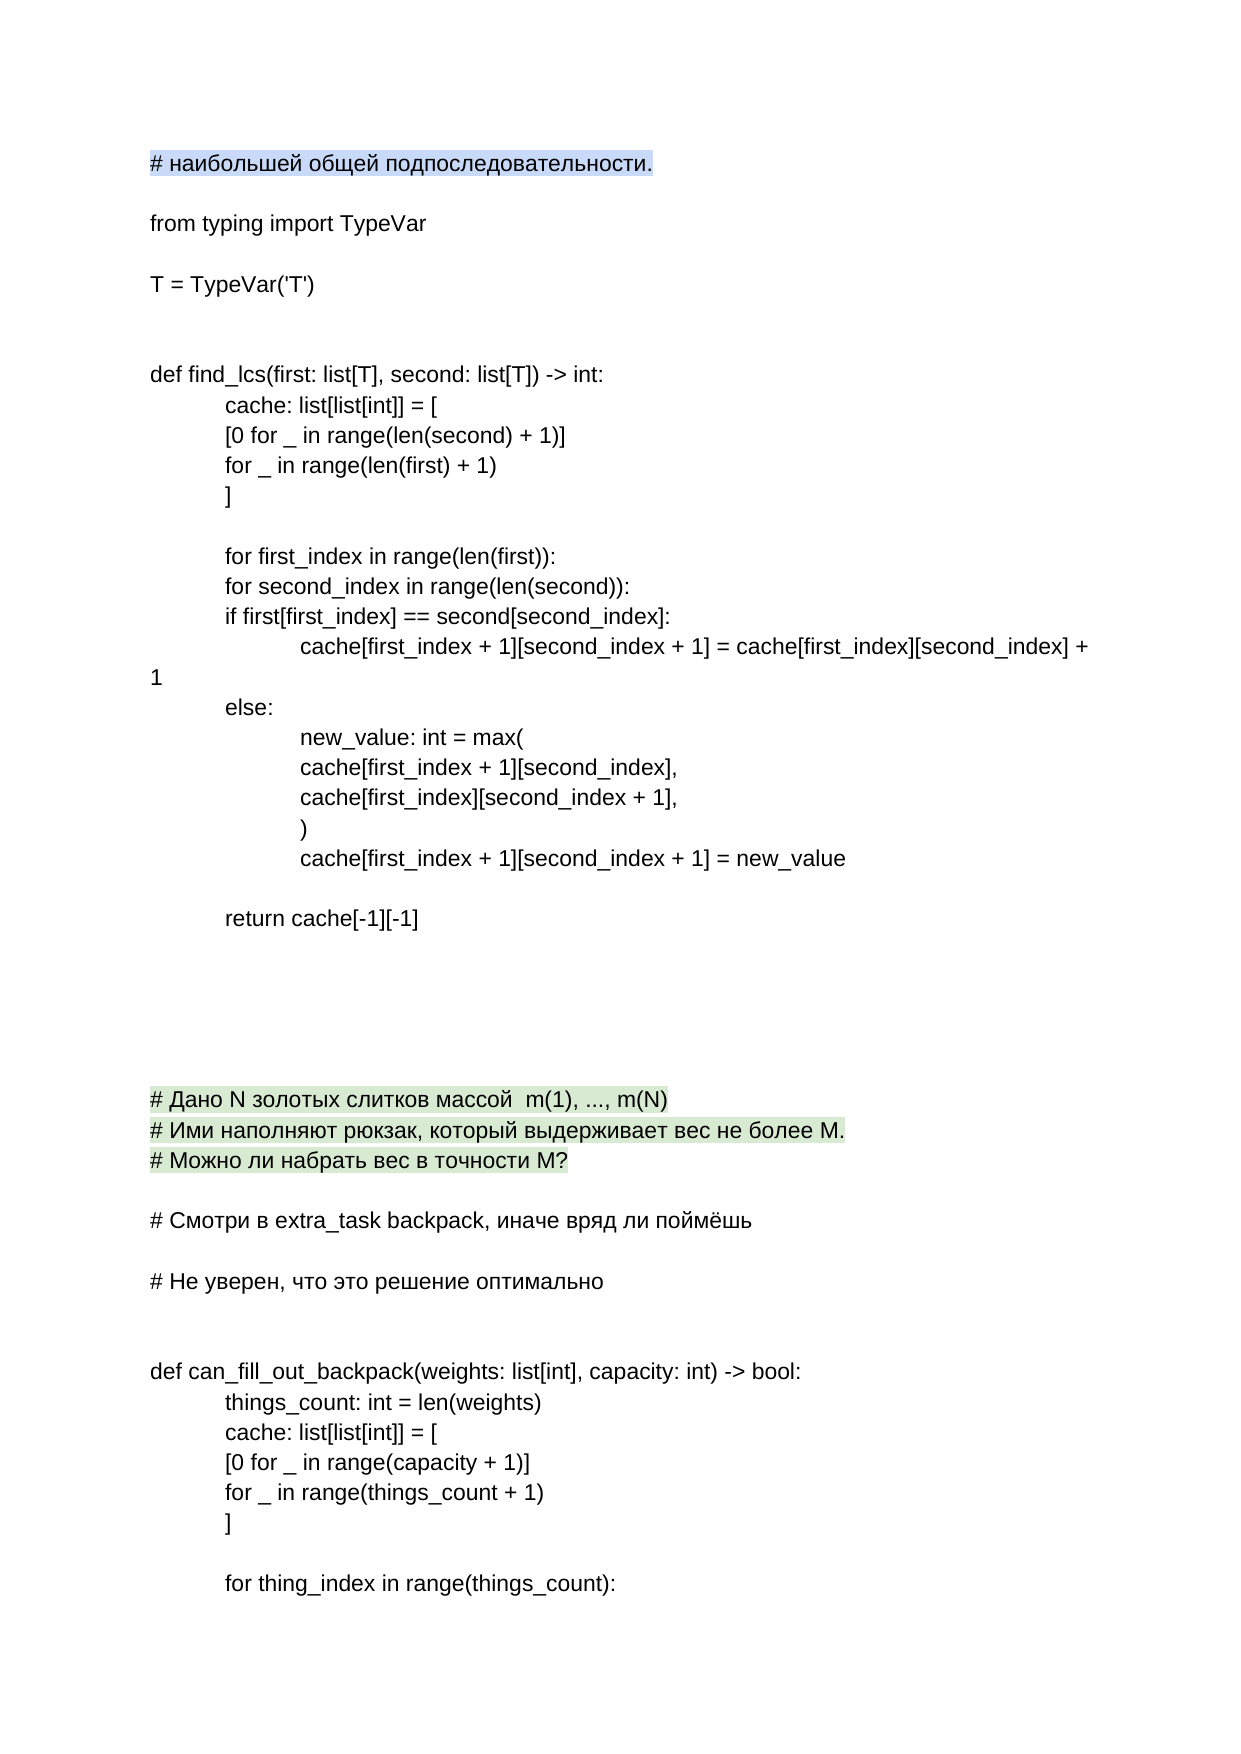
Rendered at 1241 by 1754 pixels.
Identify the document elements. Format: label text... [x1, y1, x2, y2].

text things_count: int = len(weights) [150, 1388, 1090, 1415]
text return cache[-1][-1] [150, 905, 1090, 932]
text for second_index in range(len(second)): [150, 573, 1090, 599]
text ] [150, 1509, 1090, 1536]
text from typing import TypeVar [150, 210, 1090, 237]
text ] [150, 482, 1090, 509]
text if first[first_index] == second[second_index]: [150, 603, 1090, 629]
text for _ in range(things_count + 1) [150, 1479, 1090, 1506]
text cache: list[list[int]] = [ [150, 1419, 1090, 1445]
text # наибольшей общей подпоследовательности. [150, 150, 1090, 176]
text def find_lcs(first: list[T], second: list[T]) -> int: [150, 361, 1090, 388]
text # Не уверен, что это решение оптимально [150, 1268, 1090, 1294]
text [0 for _ in range(capacity + 1)] [150, 1449, 1090, 1475]
text cache: list[list[int]] = [ [150, 392, 1090, 418]
text cache[first_index + 1][second_index], [150, 754, 1090, 781]
text # Дано N золотых слитков массой m(1), ..., m(N) [150, 1086, 1090, 1113]
text for first_index in range(len(first)): [150, 543, 1090, 569]
text for _ in range(len(first) + 1) [150, 452, 1090, 478]
text cache[first_index + 1][second_index + 1] = new_value [150, 845, 1090, 871]
text # Можно ли набрать вес в точности M? [150, 1147, 1090, 1173]
text else: [150, 694, 1090, 720]
text # Смотри в extra_task backpack, иначе вряд ли поймёшь [150, 1207, 1090, 1234]
text cache[first_index + 1][second_index + 1] = cache[first_index][second_index] + 1 [150, 633, 1090, 690]
text new_value: int = max( [150, 724, 1090, 750]
text cache[first_index][second_index + 1], [150, 784, 1090, 811]
text [0 for _ in range(len(second) + 1)] [150, 422, 1090, 448]
text def can_fill_out_backpack(weights: list[int], capacity: int) -> bool: [150, 1358, 1090, 1385]
text ) [150, 814, 1090, 841]
text T = TypeVar('T') [150, 271, 1090, 297]
text for thing_index in range(things_count): [150, 1570, 1090, 1596]
text # Ими наполняют рюкзак, который выдерживает вес не более M. [150, 1117, 1090, 1143]
